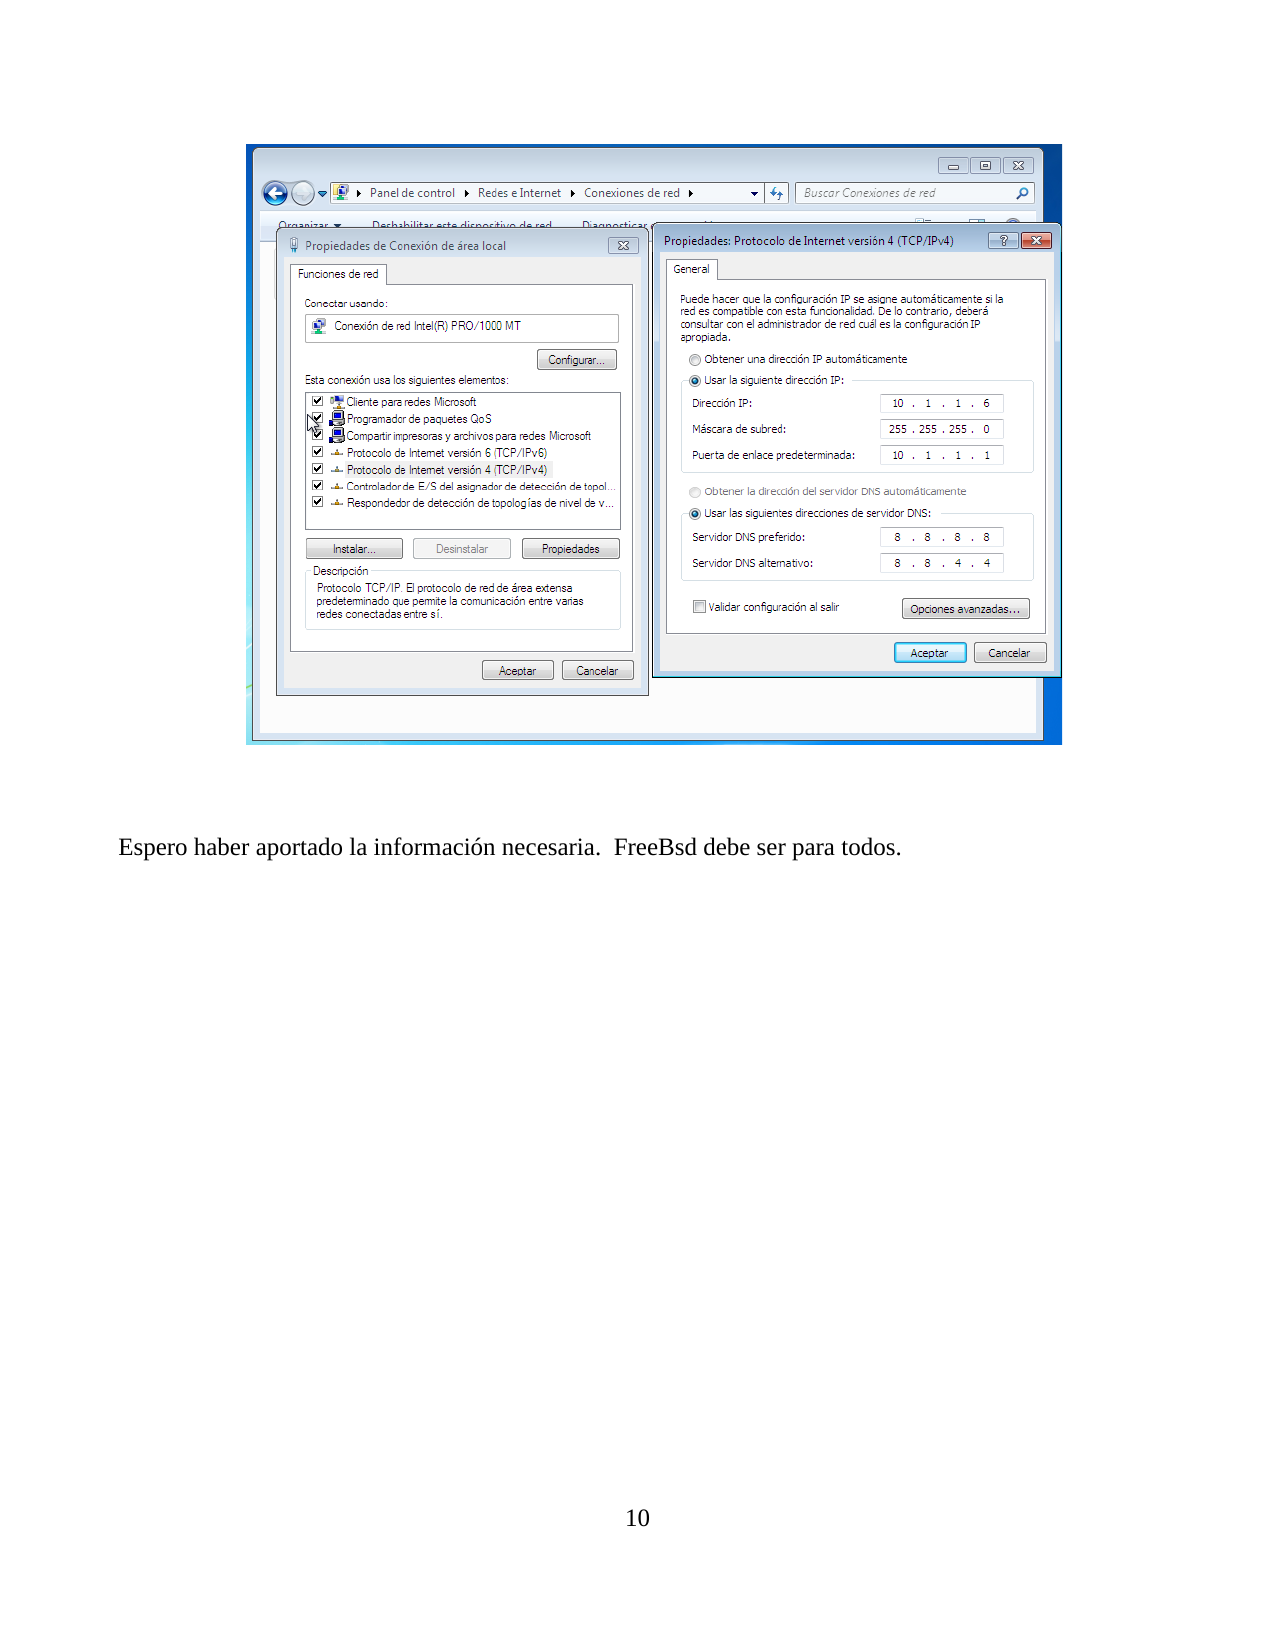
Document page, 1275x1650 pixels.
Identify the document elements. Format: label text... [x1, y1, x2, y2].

picture [246, 144, 1063, 745]
text Espero haber aportado la información necesaria. FreeBsd debe ser para todos. [118, 832, 1157, 861]
